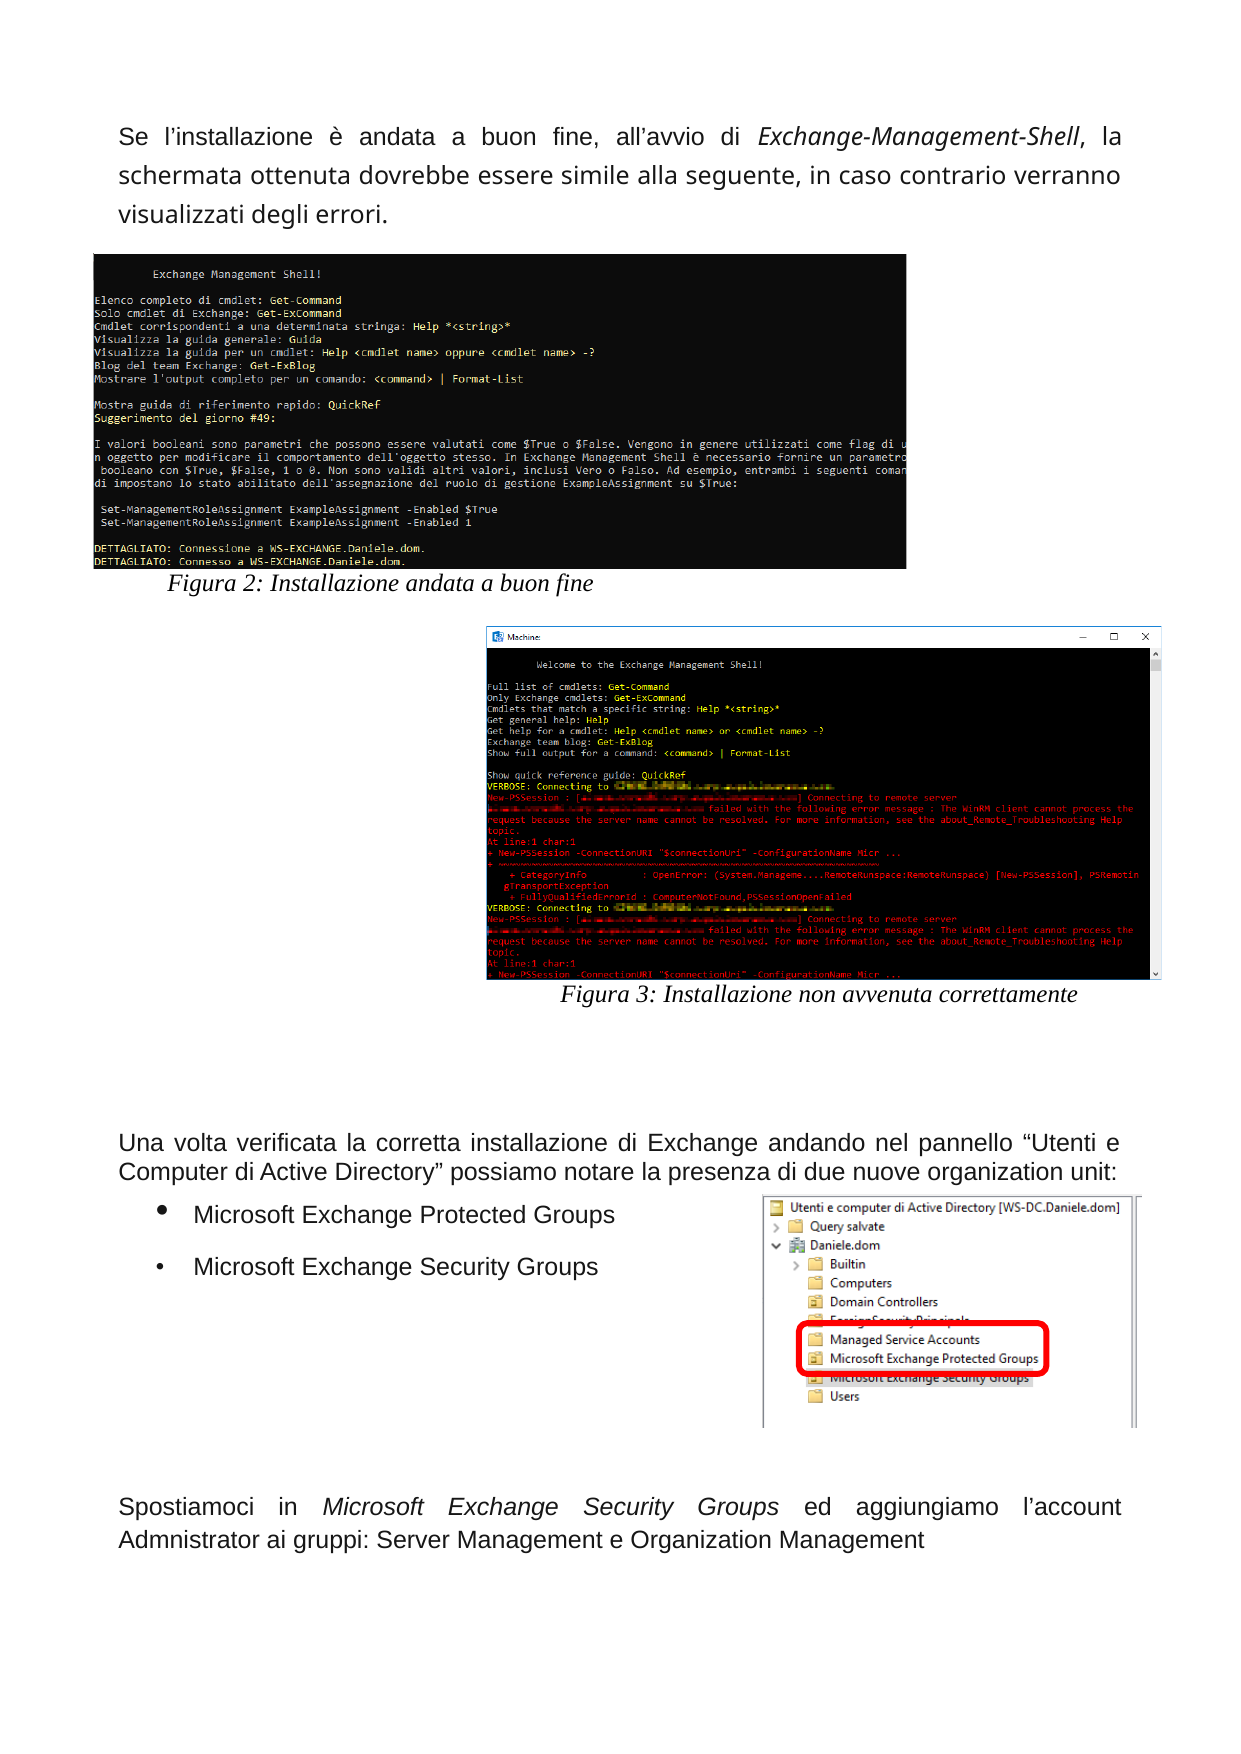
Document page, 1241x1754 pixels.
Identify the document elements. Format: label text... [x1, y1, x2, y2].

subtitle Una volta verificata la corretta installazione di Exchange andando nel pannello “Utenti e Computer di Active Directory” possiamo notare la presenza di due nuove organization unit: [118, 1128, 1122, 1185]
text Spostiamoci in Microsoft Exchange Security Groups ed aggiungiamo l’account Admnistrator ai gruppi: Server Management e Organization Management [118, 1492, 1122, 1554]
list Microsoft Exchange Security Groups [156, 1252, 762, 1281]
text Figura 3: Installazione non avvenuta correttamente [486, 980, 1161, 1008]
picture [486, 626, 1162, 980]
list Microsoft Exchange Protected Groups [156, 1198, 762, 1232]
picture [762, 1194, 1142, 1428]
text Se l’installazione è andata a buon fine, all’avvio di Exchange-Management-Shell, la schermata ottenuta dovrebbe essere simile alla seguente, in caso contrario verranno visualizzati degli errori. [118, 118, 1122, 231]
picture [93, 253, 907, 569]
text Figura 2: Installazione andata a buon fine [93, 569, 906, 597]
